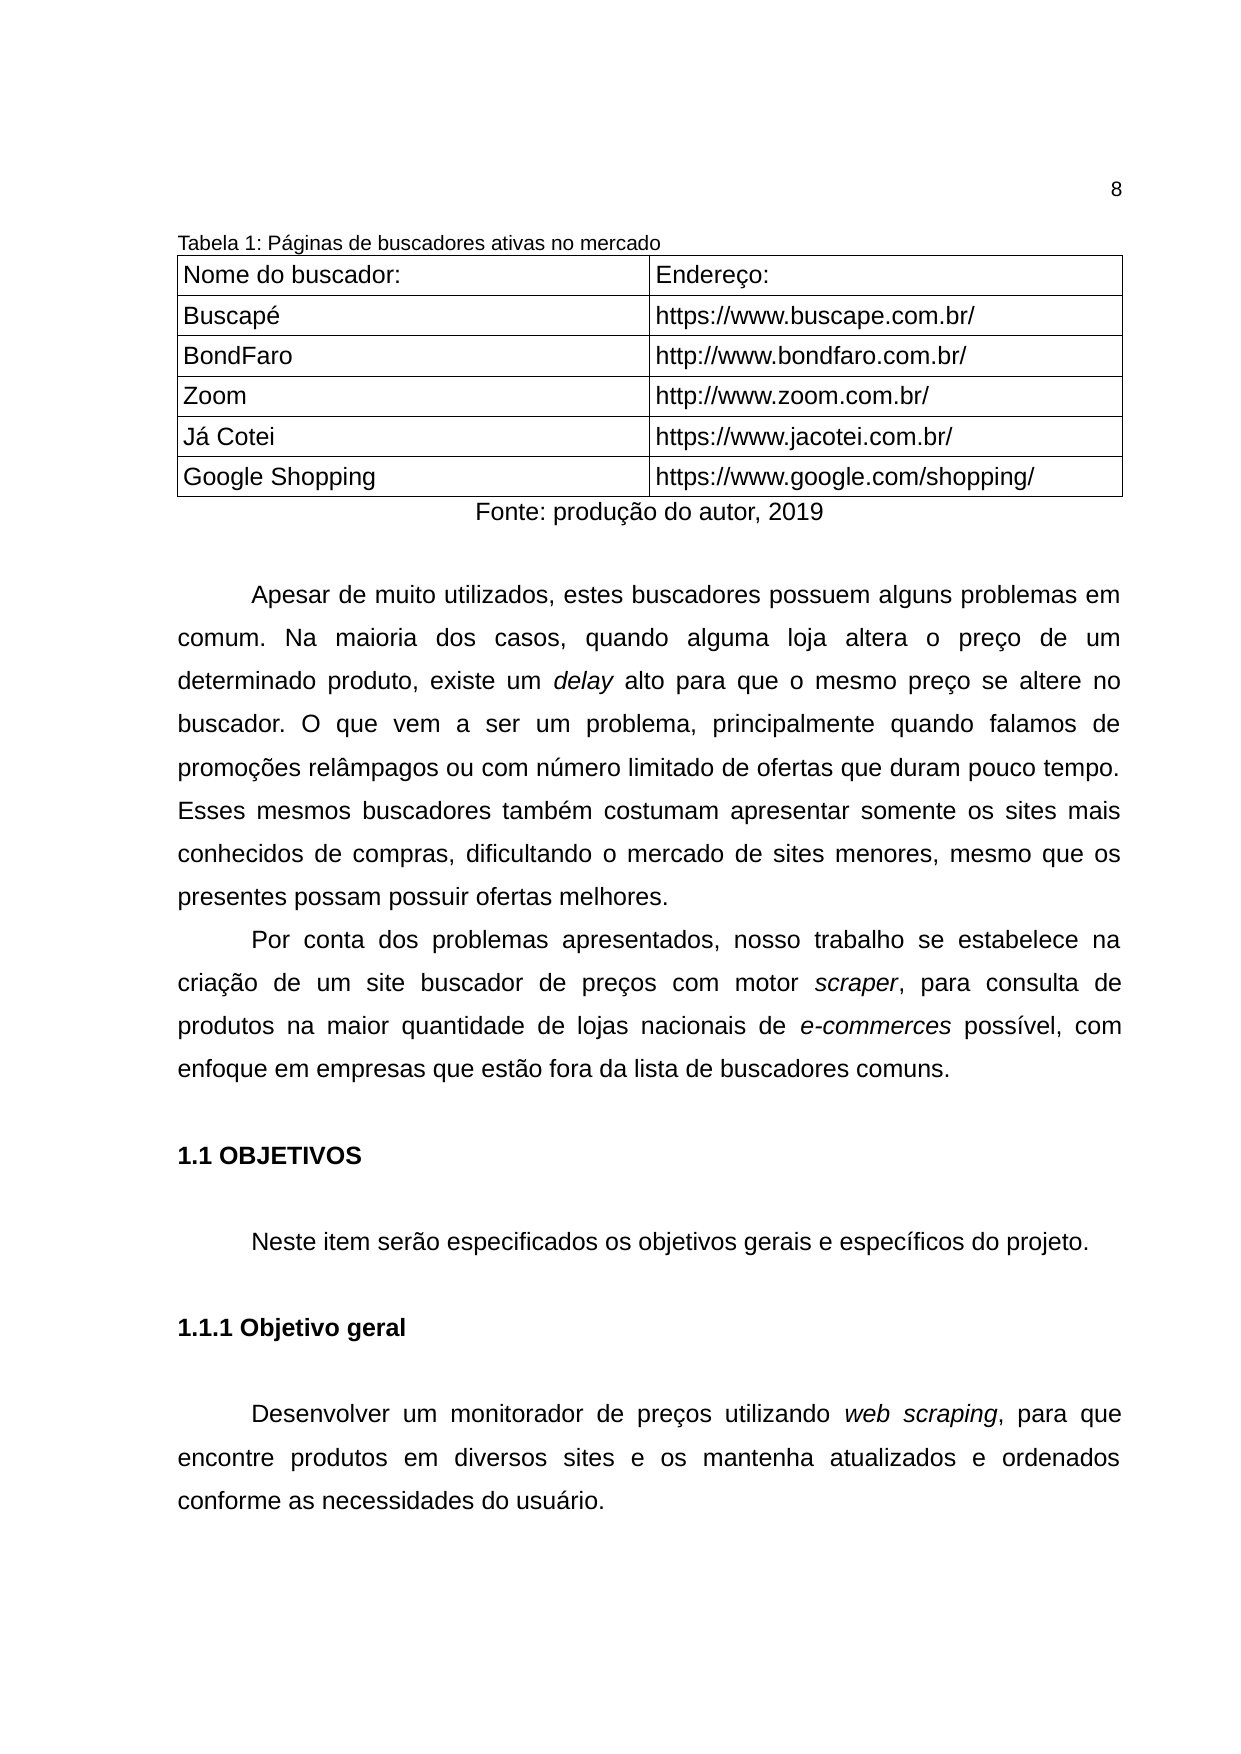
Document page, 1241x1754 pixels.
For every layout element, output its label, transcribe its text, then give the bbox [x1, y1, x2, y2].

table_header Nome do buscador: [178, 256, 649, 295]
table_cell http://www.bondfaro.com.br/ [650, 336, 1122, 376]
text Tabela 1: Páginas de buscadores ativas no mercado [177, 231, 1122, 254]
table_cell Google Shopping [178, 457, 649, 496]
table_cell http://www.zoom.com.br/ [650, 377, 1122, 416]
subtitle 1.1.1 Objetivo geral [177, 1313, 1122, 1342]
table_cell Já Cotei [178, 417, 649, 456]
table_cell Zoom [178, 377, 649, 416]
subtitle 1.1 Objetivos [177, 1141, 1122, 1169]
text Neste item serão especificados os objetivos gerais e específicos do projeto. [177, 1227, 1122, 1256]
text Por conta dos problemas apresentados, nosso trabalho se estabelece na criação de um site buscador de preços com motor scraper, para consulta de produtos na maior quantidade de lojas nacionais de e-commerces possível, com enfoque em empresas que estão fora da lista de buscadores comuns. [177, 925, 1122, 1083]
table_cell https://www.buscape.com.br/ [650, 296, 1122, 335]
table_header Endereço: [650, 256, 1122, 295]
table_cell BondFaro [178, 336, 649, 376]
table_cell Buscapé [178, 296, 649, 335]
table_cell https://www.google.com/shopping/ [650, 457, 1122, 496]
text Fonte: produção do autor, 2019 [177, 497, 1122, 560]
table_cell https://www.jacotei.com.br/ [650, 417, 1122, 456]
text Apesar de muito utilizados, estes buscadores possuem alguns problemas em comum. Na maioria dos casos, quando alguma loja altera o preço de um determinado produto, existe um delay alto para que o mesmo preço se altere no buscador. O que vem a ser um problema, principalmente quando falamos de promoções relâmpagos ou com número limitado de ofertas que duram pouco tempo. Esses mesmos buscadores também costumam apresentar somente os sites mais conhecidos de compras, dificultando o mercado de sites menores, mesmo que os presentes possam possuir ofertas melhores. [177, 580, 1122, 911]
text Desenvolver um monitorador de preços utilizando web scraping, para que encontre produtos em diversos sites e os mantenha atualizados e ordenados conforme as necessidades do usuário. [177, 1399, 1122, 1514]
